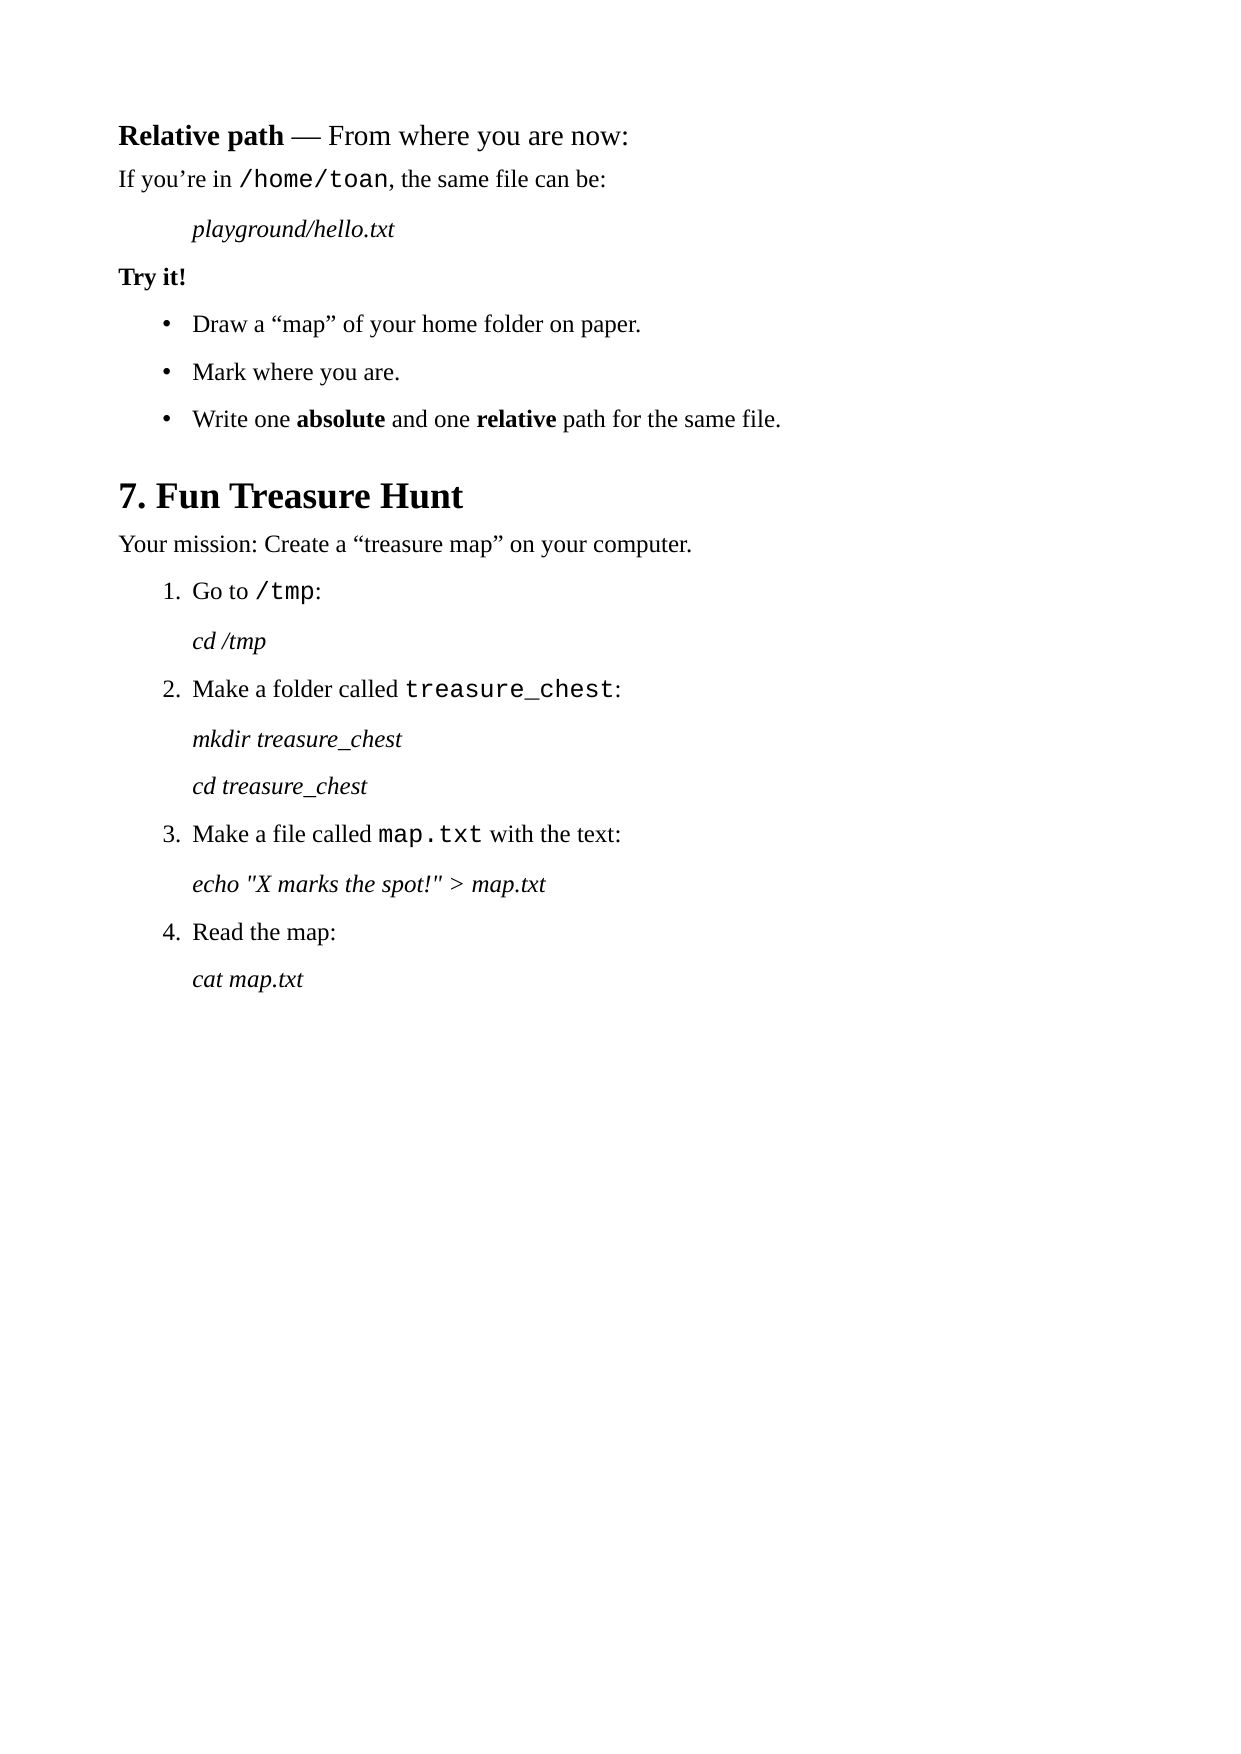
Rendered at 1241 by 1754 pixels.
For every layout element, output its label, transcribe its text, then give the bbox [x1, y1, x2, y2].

list echo "X marks the spot!" > map.txt [162, 869, 1122, 898]
list Read the map: [162, 917, 1122, 945]
list Mark where you are. [162, 357, 1122, 386]
text If you’re in /home/toan, the same file can be: [118, 164, 1122, 195]
list Make a file called map.txt with the text: [162, 819, 1122, 850]
text cd /tmp [118, 626, 1122, 655]
subtitle 7. Fun Treasure Hunt [118, 473, 1122, 516]
text Try it! [118, 262, 1122, 291]
list cat map.txt [162, 964, 1122, 993]
text cd treasure_chest [118, 771, 1122, 800]
text playground/hello.txt [118, 214, 1122, 243]
list Go to /tmp: [162, 576, 1122, 607]
text Your mission: Create a “treasure map” on your computer. [118, 529, 1122, 557]
list Make a folder called treasure_chest: [162, 674, 1122, 705]
list Draw a “map” of your home folder on paper. [162, 309, 1122, 338]
text mkdir treasure_chest [118, 724, 1122, 753]
list Write one absolute and one relative path for the same file. [162, 404, 1122, 433]
subtitle Relative path — From where you are now: [118, 118, 1122, 152]
